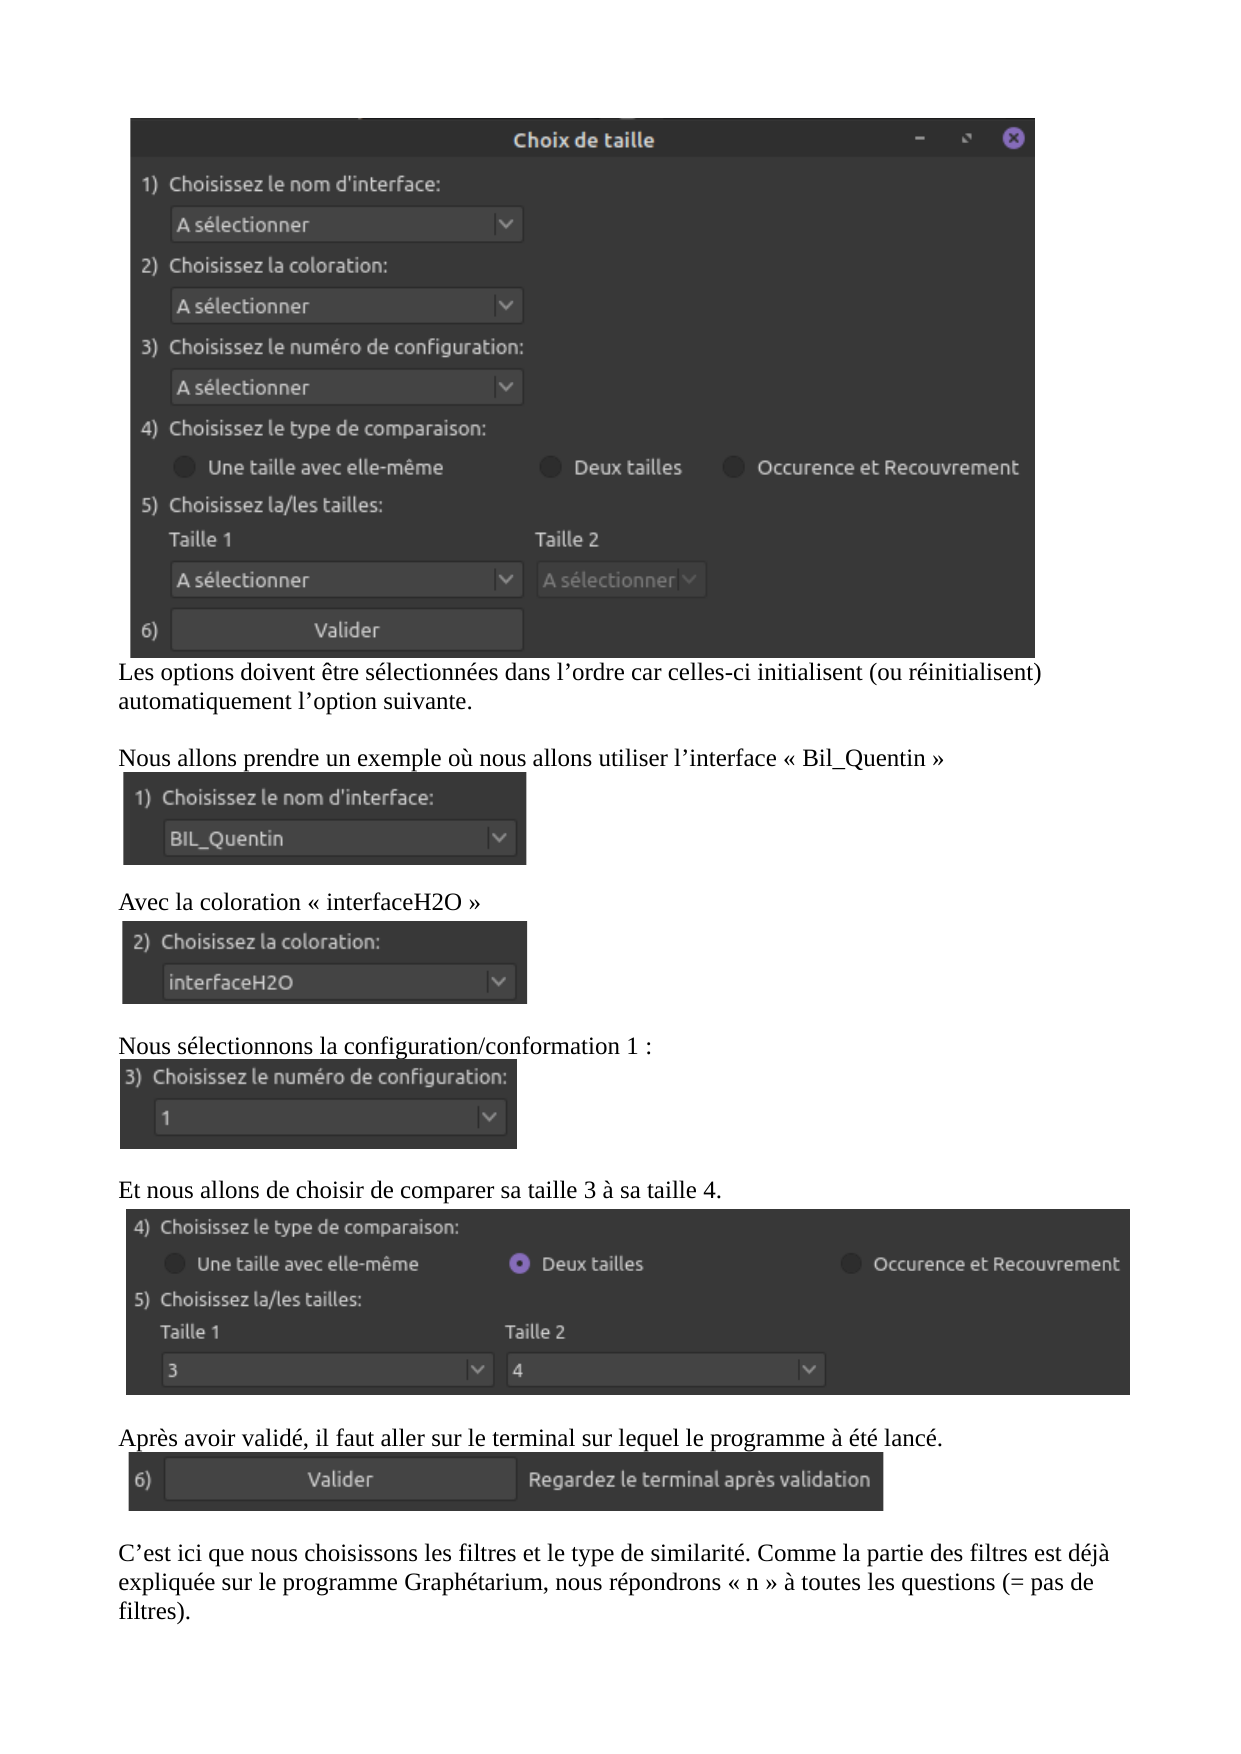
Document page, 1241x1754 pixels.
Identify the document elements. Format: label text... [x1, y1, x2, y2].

text Nous allons prendre un exemple où nous allons utiliser l’interface « Bil_Quentin » [118, 743, 1122, 772]
picture [128, 1452, 884, 1511]
picture [123, 772, 527, 865]
picture [130, 118, 1035, 658]
text Avec la coloration « interfaceH2O » [118, 887, 1122, 916]
picture [126, 1209, 1130, 1395]
text Les options doivent être sélectionnées dans l’ordre car celles-ci initialisent (ou réinitialisent) automatiquement l’option suivante. [118, 118, 1122, 715]
text Après avoir validé, il faut aller sur le terminal sur lequel le programme à été lancé. [118, 1423, 1122, 1452]
picture [122, 921, 528, 1004]
text C’est ici que nous choisissons les filtres et le type de similarité. Comme la partie des filtres est déjà expliquée sur le programme Graphétarium, nous répondrons « n » à toutes les questions (= pas de filtres). [118, 1538, 1122, 1625]
text Et nous allons de choisir de comparer sa taille 3 à sa taille 4. [118, 1175, 1122, 1203]
text Nous sélectionnons la configuration/conformation 1 : [118, 1031, 1122, 1060]
picture [120, 1059, 517, 1149]
